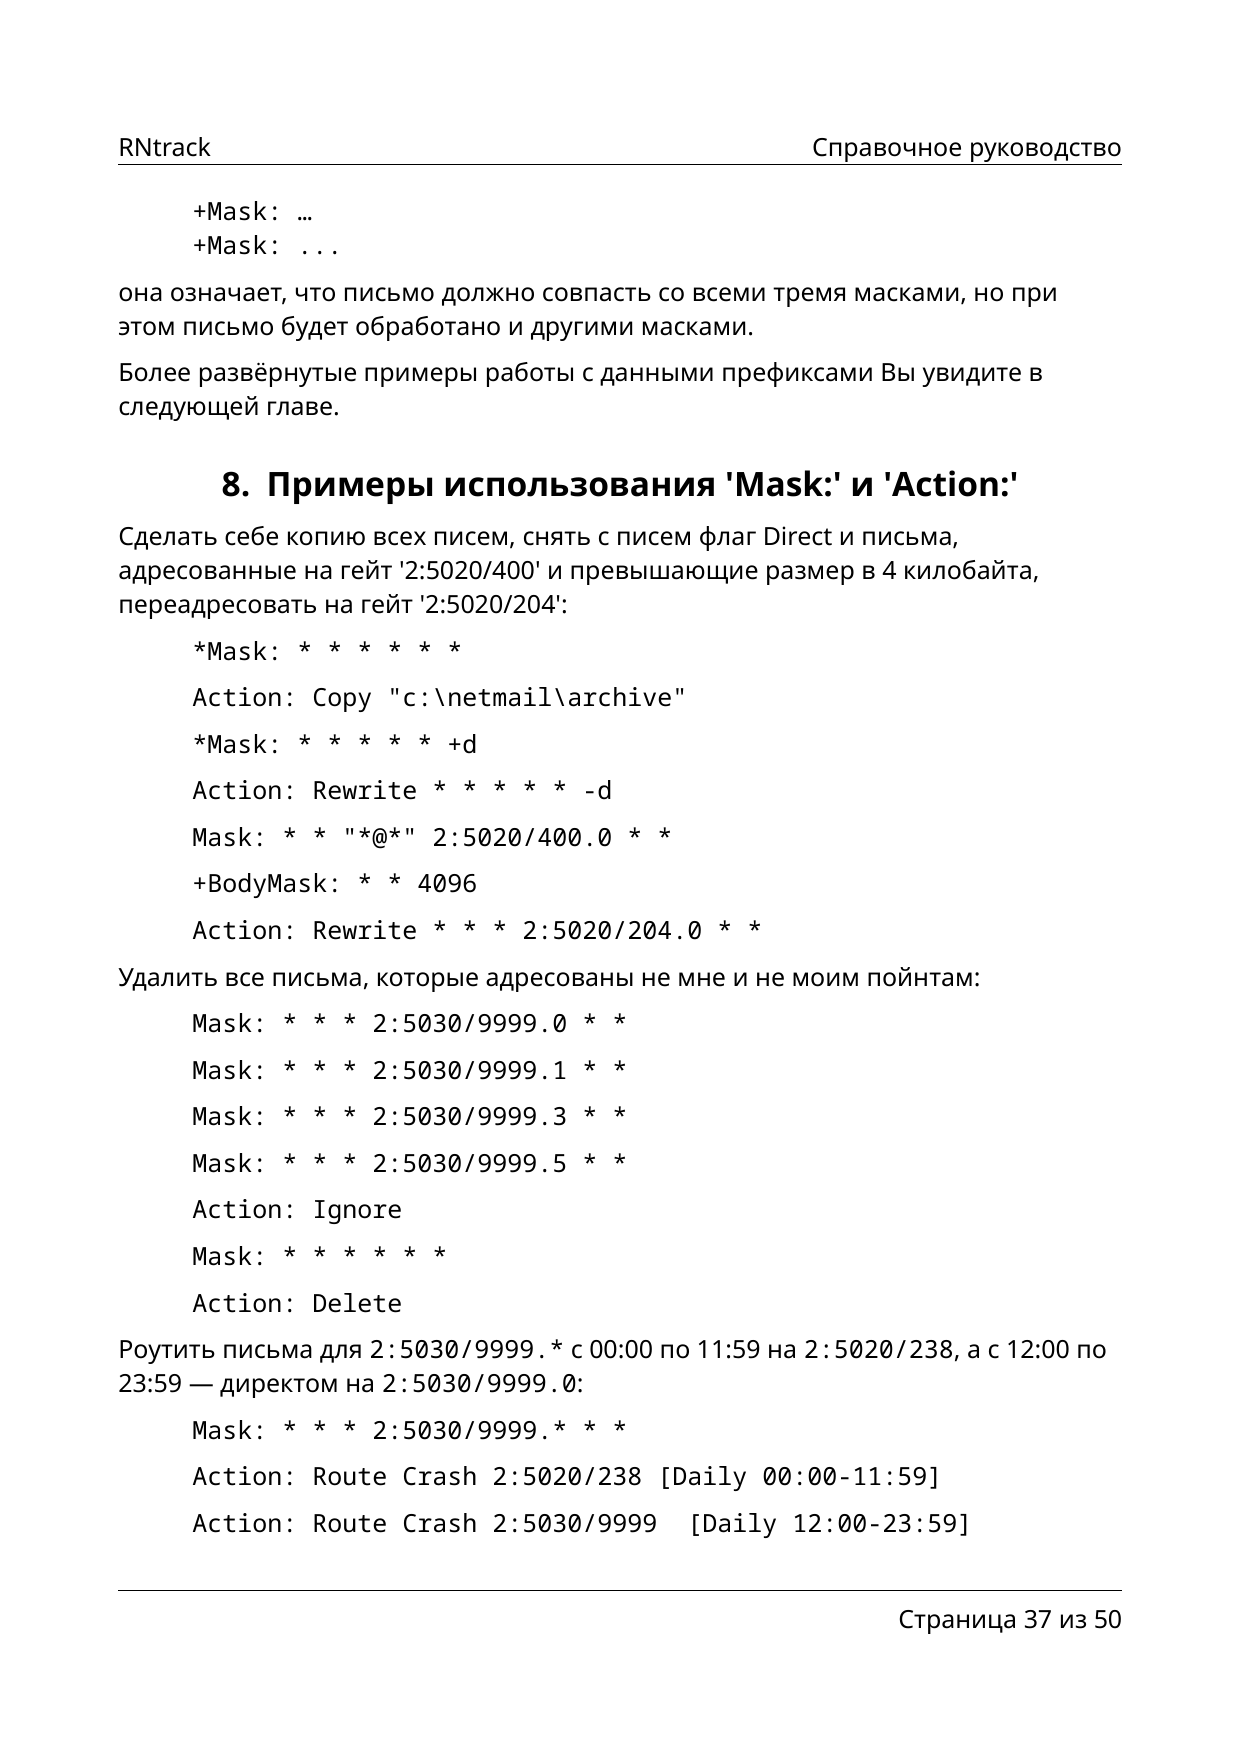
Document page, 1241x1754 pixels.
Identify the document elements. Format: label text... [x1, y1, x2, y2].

text она означает, что письмо должно совпасть со всеми тремя масками, но при этом письмо будет обработано и другими масками. [118, 274, 1122, 342]
text Сделать себе копию всех писем, снять с писем флаг Direct и письма, адресованные на гейт '2:5020/400' и превышающие размер в 4 килобайта, переадресовать на гейт '2:5020/204': [118, 519, 1122, 621]
text Mask: * * * * * * [192, 1239, 1122, 1273]
text +BodyMask: * * 4096 [192, 866, 1122, 900]
text Mask: * * * 2:5030/9999.1 * * [192, 1052, 1122, 1086]
subtitle Примеры использования 'Mask:' и 'Action:' [118, 460, 1122, 506]
text Более развёрнутые примеры работы с данными префиксами Вы увидите в следующей главе. [118, 355, 1122, 423]
text Роутить письма для 2:5030/9999.* с 00:00 по 11:59 на 2:5020/238, а с 12:00 по 23:59 — директом на 2:5030/9999.0: [118, 1332, 1122, 1400]
text *Mask: * * * * * +d [192, 726, 1122, 761]
text Action: Route Crash 2:5030/9999 [Daily 12:00-23:59] [192, 1506, 1122, 1539]
text Mask: * * * 2:5030/9999.0 * * [192, 1006, 1122, 1040]
text Action: Delete [192, 1285, 1122, 1319]
text Action: Rewrite * * * * * -d [192, 773, 1122, 807]
text Mask: * * * 2:5030/9999.3 * * [192, 1099, 1122, 1133]
text Удалить все письма, которые адресованы не мне и не моим пойнтам: [118, 959, 1122, 993]
text Action: Ignore [192, 1192, 1122, 1226]
text Action: Copy "c:\netmail\archive" [192, 680, 1122, 714]
text +Mask: … +Mask: ... [192, 193, 1122, 262]
text Mask: * * "*@*" 2:5020/400.0 * * [192, 819, 1122, 854]
text Action: Rewrite * * * 2:5020/204.0 * * [192, 913, 1122, 947]
text Mask: * * * 2:5030/9999.* * * [192, 1412, 1122, 1446]
text Mask: * * * 2:5030/9999.5 * * [192, 1146, 1122, 1179]
text *Mask: * * * * * * [192, 633, 1122, 667]
text Action: Route Crash 2:5020/238 [Daily 00:00-11:59] [192, 1459, 1122, 1493]
